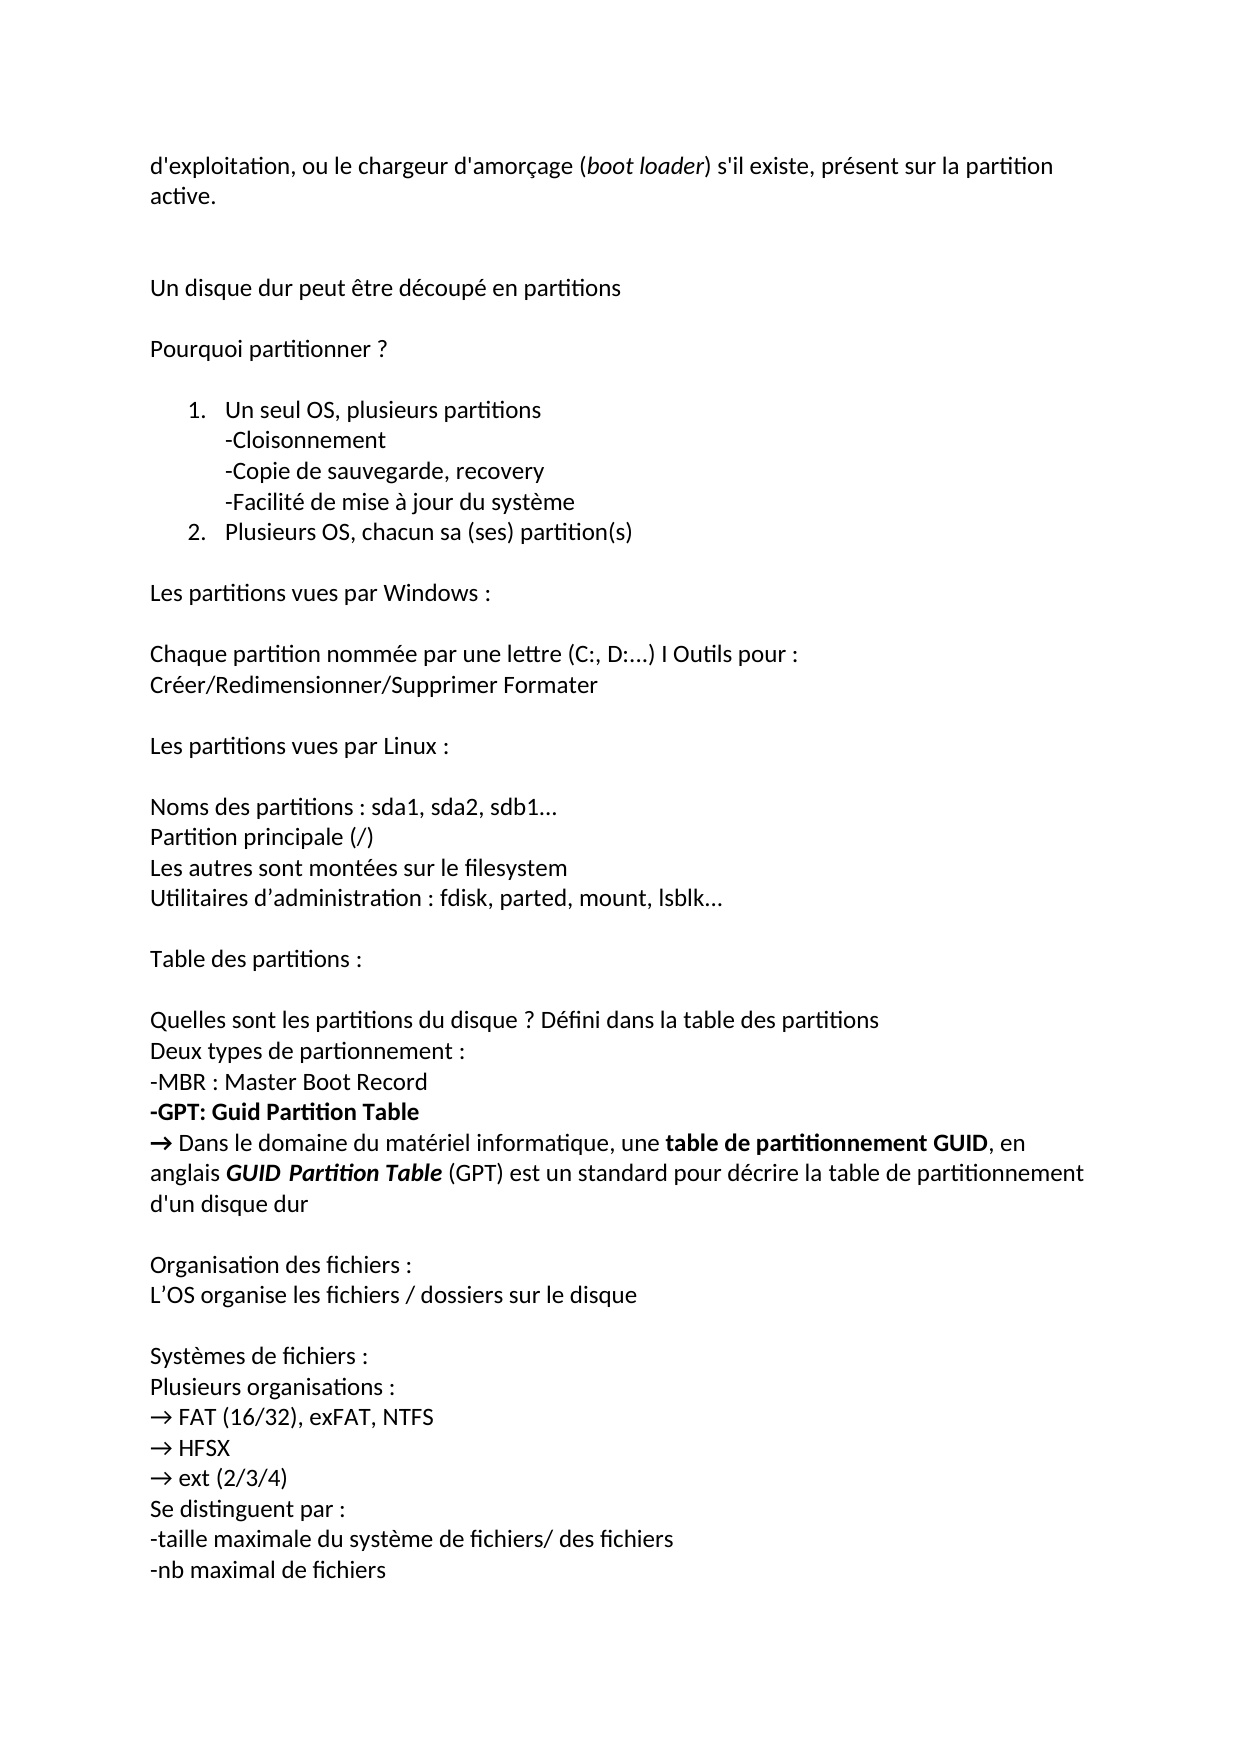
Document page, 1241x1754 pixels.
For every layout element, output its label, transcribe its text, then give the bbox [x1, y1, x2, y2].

text L’OS organise les fichiers / dossiers sur le disque [150, 1279, 1090, 1310]
text Plusieurs organisations : [150, 1371, 1090, 1401]
text Utilitaires d’administration : fdisk, parted, mount, lsblk... [150, 882, 1090, 913]
text Chaque partition nommée par une lettre (C:, D:...) I Outils pour : Créer/Redimensionner/Supprimer Formater [150, 638, 1090, 699]
text Quelles sont les partitions du disque ? Défini dans la table des partitions [150, 1004, 1090, 1035]
text -Facilité de mise à jour du système [225, 486, 1090, 516]
text -GPT: Guid Partition Table [150, 1096, 1090, 1127]
text Les partitions vues par Linux : [150, 730, 1090, 760]
text Table des partitions : [150, 943, 1090, 974]
text → FAT (16/32), exFAT, NTFS [150, 1401, 1090, 1432]
text → Dans le domaine du matériel informatique, une table de partitionnement GUID, en anglais GUID Partition Table (GPT) est un standard pour décrire la table de partitionnement d'un disque dur [150, 1127, 1090, 1218]
text -taille maximale du système de fichiers/ des fichiers [150, 1523, 1090, 1554]
text Systèmes de fichiers : [150, 1340, 1090, 1371]
list Un seul OS, plusieurs partitions [187, 394, 1090, 425]
text Noms des partitions : sda1, sda2, sdb1... [150, 791, 1090, 821]
text Les autres sont montées sur le ﬁlesystem [150, 852, 1090, 882]
text -Cloisonnement [225, 425, 1090, 455]
text -nb maximal de fichiers [150, 1554, 1090, 1584]
text -Copie de sauvegarde, recovery [225, 455, 1090, 486]
text -MBR : Master Boot Record [150, 1066, 1090, 1096]
list Plusieurs OS, chacun sa (ses) partition(s) [187, 516, 1090, 547]
text → ext (2/3/4) [150, 1462, 1090, 1493]
text Organisation des fichiers : [150, 1249, 1090, 1279]
text d'exploitation, ou le chargeur d'amorçage (boot loader) s'il existe, présent sur la partition active. [150, 150, 1090, 211]
text Se distinguent par : [150, 1493, 1090, 1523]
text Deux types de partionnement : [150, 1035, 1090, 1066]
text Un disque dur peut être découpé en partitions [150, 272, 1090, 303]
text Partition principale (/) [150, 821, 1090, 852]
text Pourquoi partitionner ? [150, 333, 1090, 364]
text Les partitions vues par Windows : [150, 577, 1090, 608]
text → HFSX [150, 1432, 1090, 1462]
